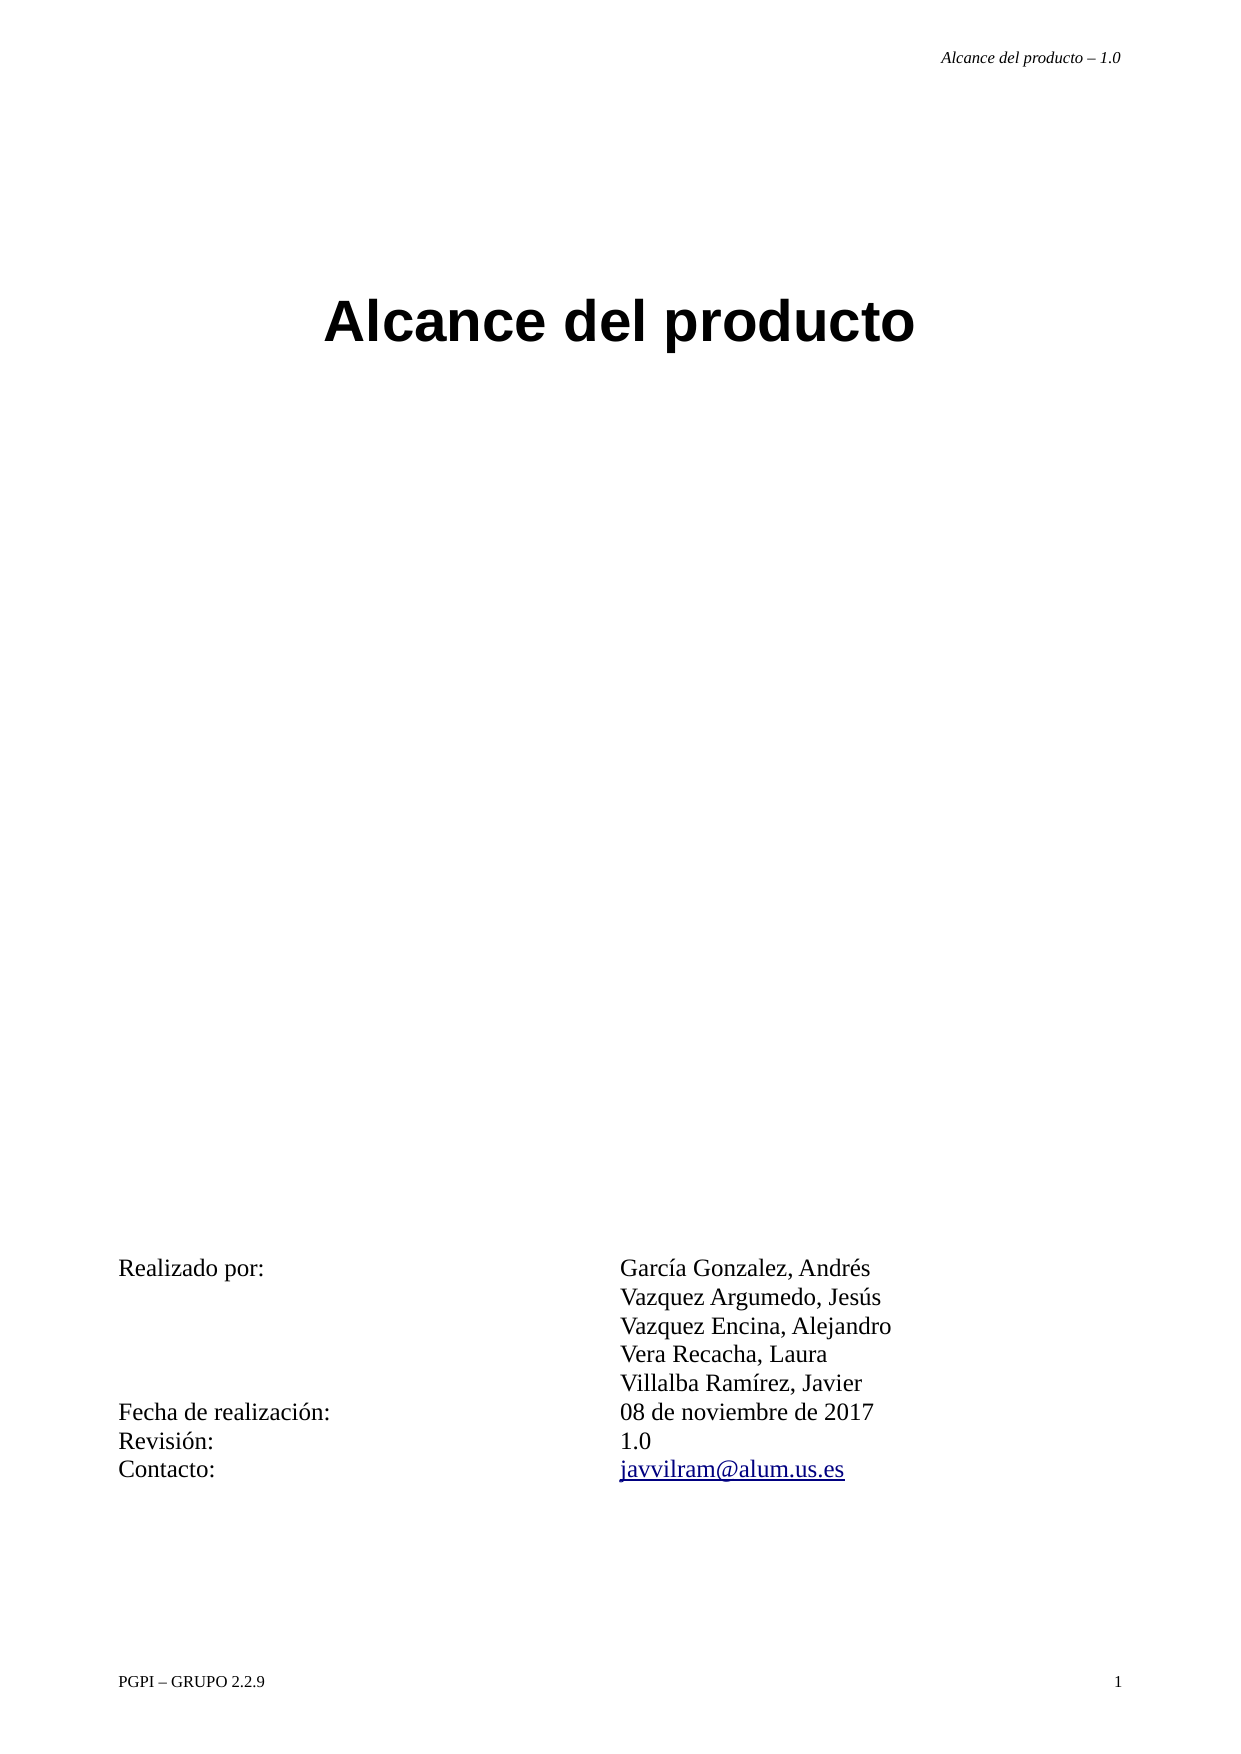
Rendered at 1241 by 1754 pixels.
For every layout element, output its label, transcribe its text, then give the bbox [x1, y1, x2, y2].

table_header García Gonzalez, Andrés Vazquez Argumedo, Jesús Vazquez Encina, Alejandro Vera Recacha, Laura Villalba Ramírez, Javier [620, 1253, 1122, 1397]
table_cell javvilram@alum.us.es [620, 1455, 1122, 1483]
table_cell Fecha de realización: [118, 1397, 620, 1426]
table_cell Revisión: [118, 1426, 620, 1454]
table_cell Contacto: [118, 1455, 620, 1483]
table_header Realizado por: [118, 1253, 620, 1397]
table_cell 08 de noviembre de 2017 [620, 1397, 1122, 1426]
title Alcance del producto [118, 287, 1122, 354]
table_cell 1.0 [620, 1426, 1122, 1454]
